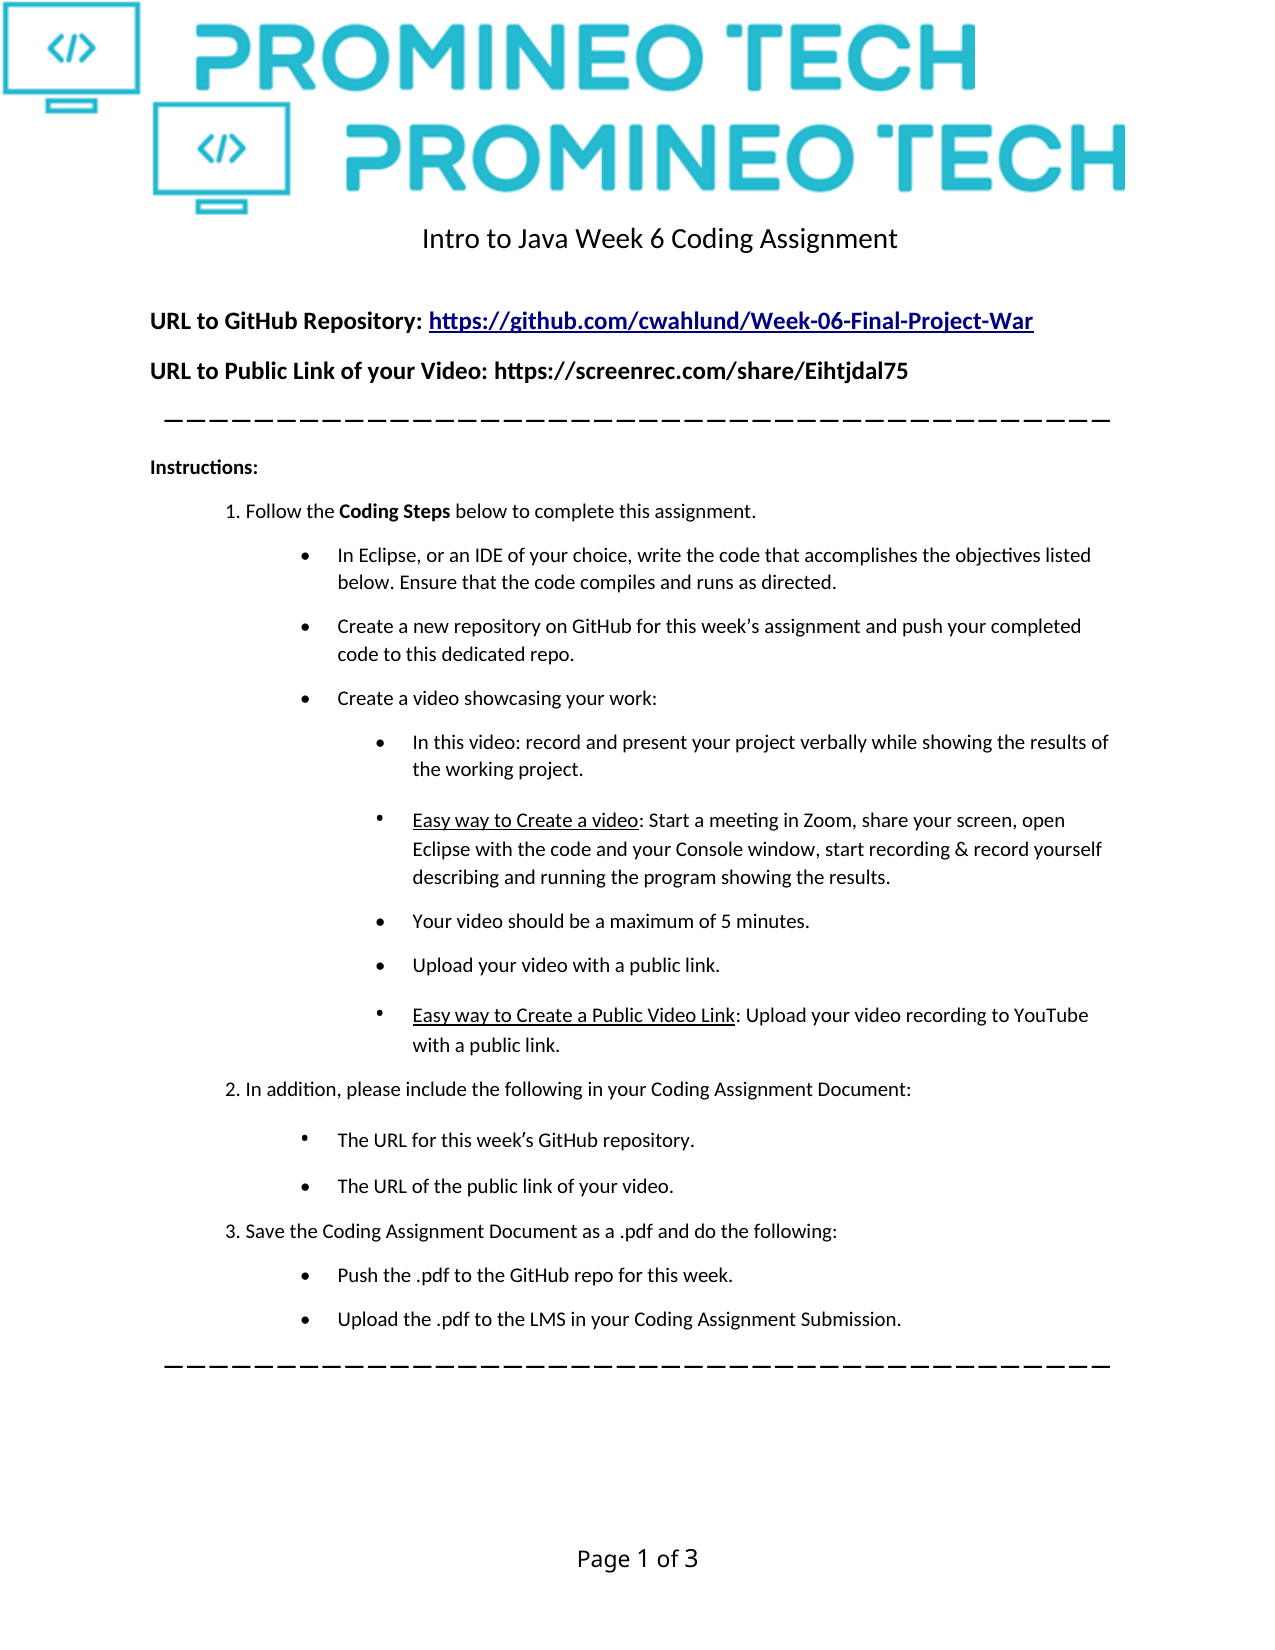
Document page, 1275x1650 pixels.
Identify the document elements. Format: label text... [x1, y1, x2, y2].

list Create a video showcasing your work: [300, 685, 1125, 710]
list Your video should be a maximum of 5 minutes. [375, 908, 1125, 933]
text 1. Follow the Coding Steps below to complete this assignment. [225, 498, 1125, 523]
list In this video: record and present your project verbally while showing the results of the working project. [375, 729, 1125, 782]
picture [0, 0, 1125, 218]
text 2. In addition, please include the following in your Coding Assignment Document: [225, 1076, 1125, 1102]
list The URL of the public link of your video. [300, 1174, 1125, 1199]
text 3. Save the Coding Assignment Document as a .pdf and do the following: [225, 1218, 1125, 1243]
text URL to GitHub Repository: https://github.com/cwahlund/Week-06-Final-Project-War [150, 305, 1125, 336]
list The URL for this week’s GitHub repository. [300, 1120, 1125, 1154]
text —————————————————————————————————————————— [150, 404, 1125, 435]
list Easy way to Create a Public Video Link: Upload your video recording to YouTube with a public link. [375, 996, 1125, 1058]
list Push the .pdf to the GitHub repo for this week. [300, 1262, 1125, 1287]
list Upload the .pdf to the LMS in your Coding Assignment Submission. [300, 1306, 1125, 1331]
text URL to Public Link of your Video: https://screenrec.com/share/Eihtjdal75 [150, 355, 1125, 385]
text Instructions: [150, 454, 1125, 479]
list Create a new repository on GitHub for this week’s assignment and push your completed code to this dedicated repo. [300, 613, 1125, 666]
list Upload your video with a public link. [375, 952, 1125, 977]
text —————————————————————————————————————————— [150, 1350, 1125, 1381]
list Easy way to Create a video: Start a meeting in Zoom, share your screen, open Eclipse with the code and your Console window, start recording & record yourself describing and running the program showing the results. [375, 801, 1125, 889]
list In Eclipse, or an IDE of your choice, write the code that accomplishes the objectives listed below. Ensure that the code compiles and runs as directed. [300, 542, 1125, 595]
